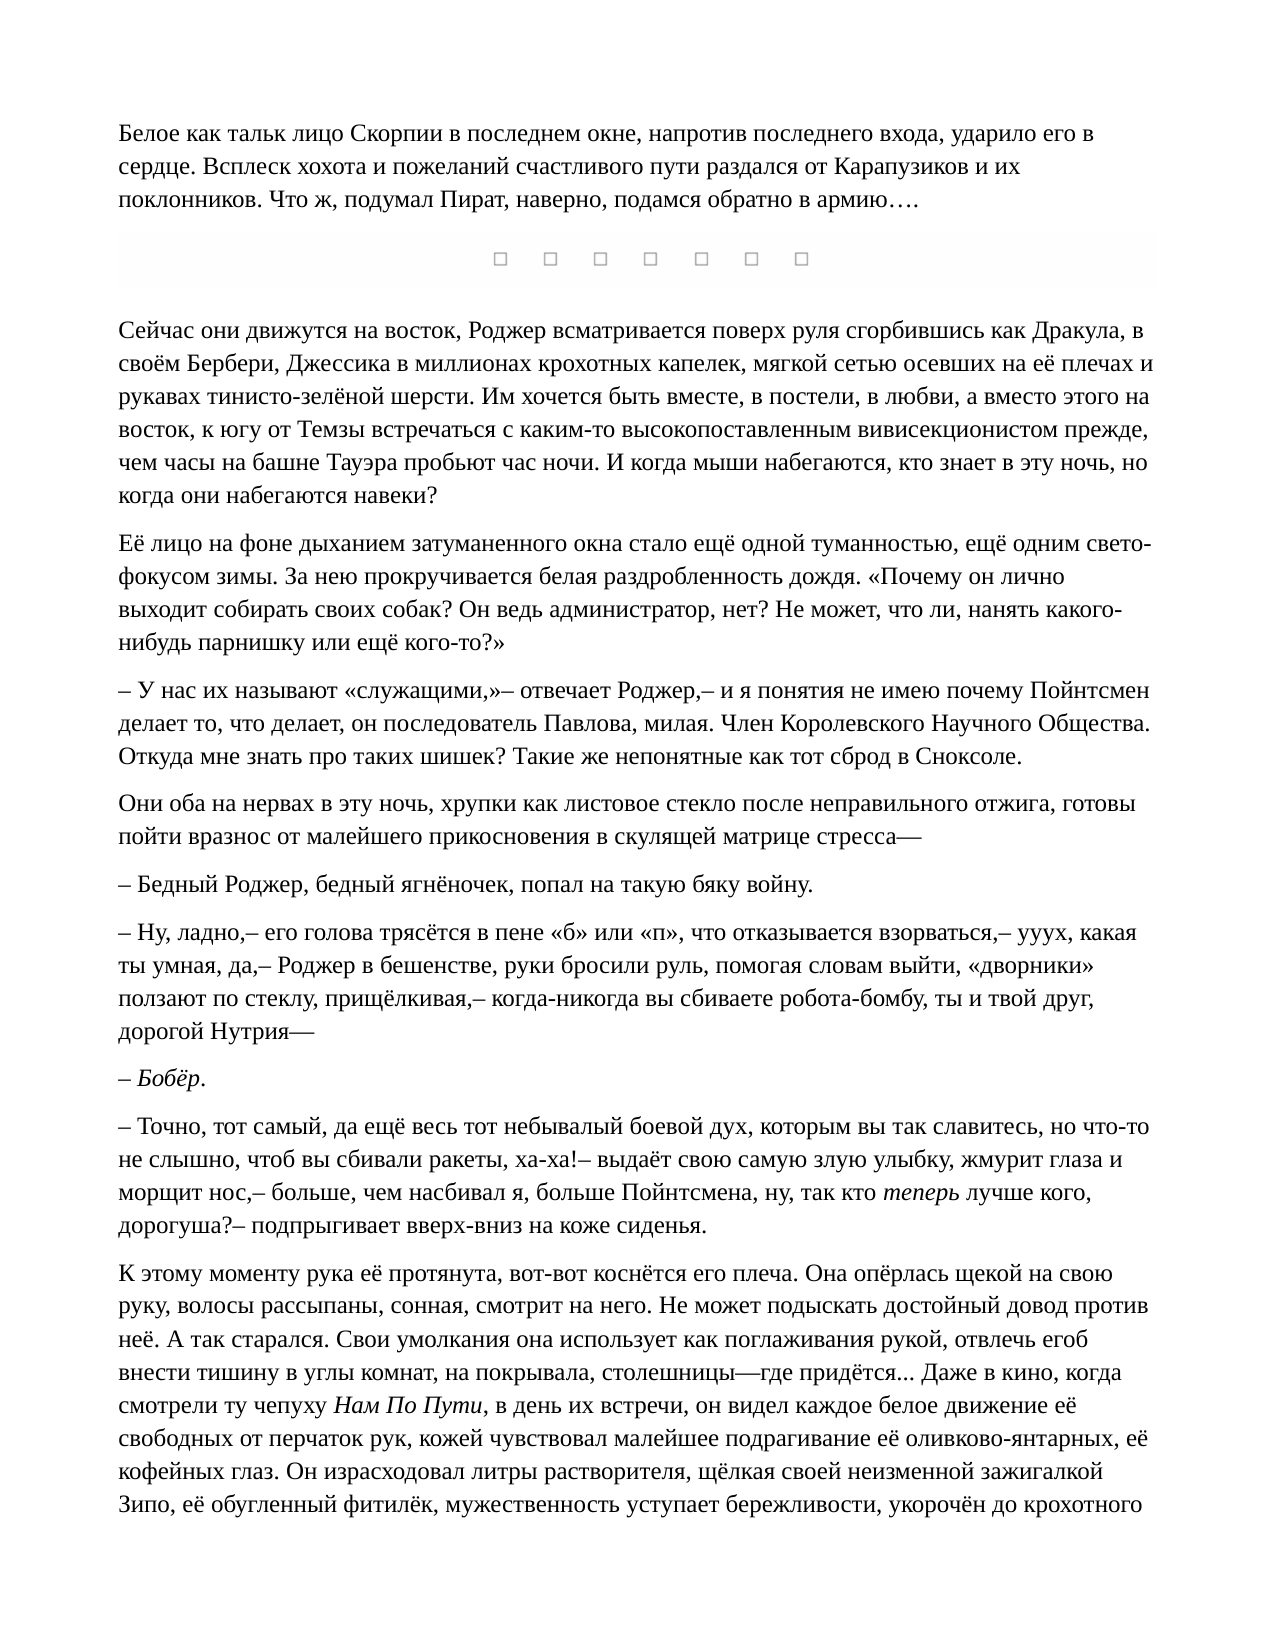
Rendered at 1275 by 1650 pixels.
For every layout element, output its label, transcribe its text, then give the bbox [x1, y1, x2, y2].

text – Бедный Роджер, бедный ягнёночек, попал на такую бяку войну. [118, 869, 1157, 898]
text Сейчас они движутся на восток, Роджер всматривается поверх руля сгорбившись как Дракула, в своём Бербери, Джессика в миллионах крохотных капелек, мягкой сетью осевших на её плечах и рукавах тинисто-зелёной шерсти. Им хочется быть вместе, в постели, в любви, а вместо этого на восток, к югу от Темзы встречаться с каким-то высокопоставленным вивисекционистом прежде, чем часы на башне Тауэра пробьют час ночи. И когда мыши набегаются, кто знает в эту ночь, но когда они набегаются навеки? [118, 315, 1157, 509]
text – Ну, ладно,– его голова трясётся в пене «б» или «п», что отказывается взорваться,– ууух, какая ты умная, да,– Роджер в бешенстве, руки бросили руль, помогая словам выйти, «дворники» ползают по стеклу, прищёлкивая,– когда-никогда вы сбиваете робота-бомбу, ты и твой друг, дорогой Нутрия— [118, 917, 1157, 1044]
text – Точно, тот самый, да ещё весь тот небывалый боевой дух, которым вы так славитесь, но что-то не слышно, чтоб вы сбивали ракеты, ха-ха!– выдаёт свою самую злую улыбку, жмурит глаза и морщит нос,– больше, чем насбивал я, больше Пойнтсмена, ну, так кто теперь лучше кого, дорогуша?– подпрыгивает вверх-вниз на коже сиденья. [118, 1111, 1157, 1239]
text Они оба на нервах в эту ночь, хрупки как листовое стекло после неправильного отжига, готовы пойти вразнос от малейшего прикосновения в скулящей матрице стресса— [118, 788, 1157, 850]
text Белое как тальк лицо Скорпии в последнем окне, напротив последнего входа, ударило его в сердце. Всплеск хохота и пожеланий счастливого пути раздался от Карапузиков и их поклонников. Что ж, подумал Пират, наверно, подамся обратно в армию…. [118, 118, 1157, 213]
text К этому моменту рука её протянута, вот-вот коснётся его плеча. Она опёрлась щекой на свою руку, волосы рассыпаны, сонная, смотрит на него. Не может подыскать достойный довод против неё. А так старался. Свои умолкания она использует как поглаживания рукой, отвлечь егоб внести тишину в углы комнат, на покрывала, столешницы—где придётся... Даже в кино, когда смотрели ту чепуху Нам По Пути, в день их встречи, он видел каждое белое движение её свободных от перчаток рук, кожей чувствовал малейшее подрагивание её оливково-янтарных, её кофейных глаз. Он израсходовал литры растворителя, щёлкая своей неизменной зажигалкой Зипо, её обугленный фитилёк, мужественность уступает бережливости, укорочён до крохотного [118, 1258, 1157, 1517]
text Её лицо на фоне дыханием затуманенного окна стало ещё одной туманностью, ещё одним свето-фокусом зимы. За нею прокручивается белая раздробленность дождя. «Почему он лично выходит собирать своих собак? Он ведь администратор, нет? Не может, что ли, нанять какого-нибудь парнишку или ещё кого-то?» [118, 528, 1157, 656]
picture [118, 231, 1157, 287]
text – Бобёр. [118, 1063, 1157, 1092]
text – У нас их называют «служащими,»– отвечает Роджер,– и я понятия не имею почему Пойнтсмен делает то, что делает, он последователь Павлова, милая. Член Королевского Научного Общества. Откуда мне знать про таких шишек? Такие же непонятные как тот сброд в Сноксоле. [118, 675, 1157, 769]
